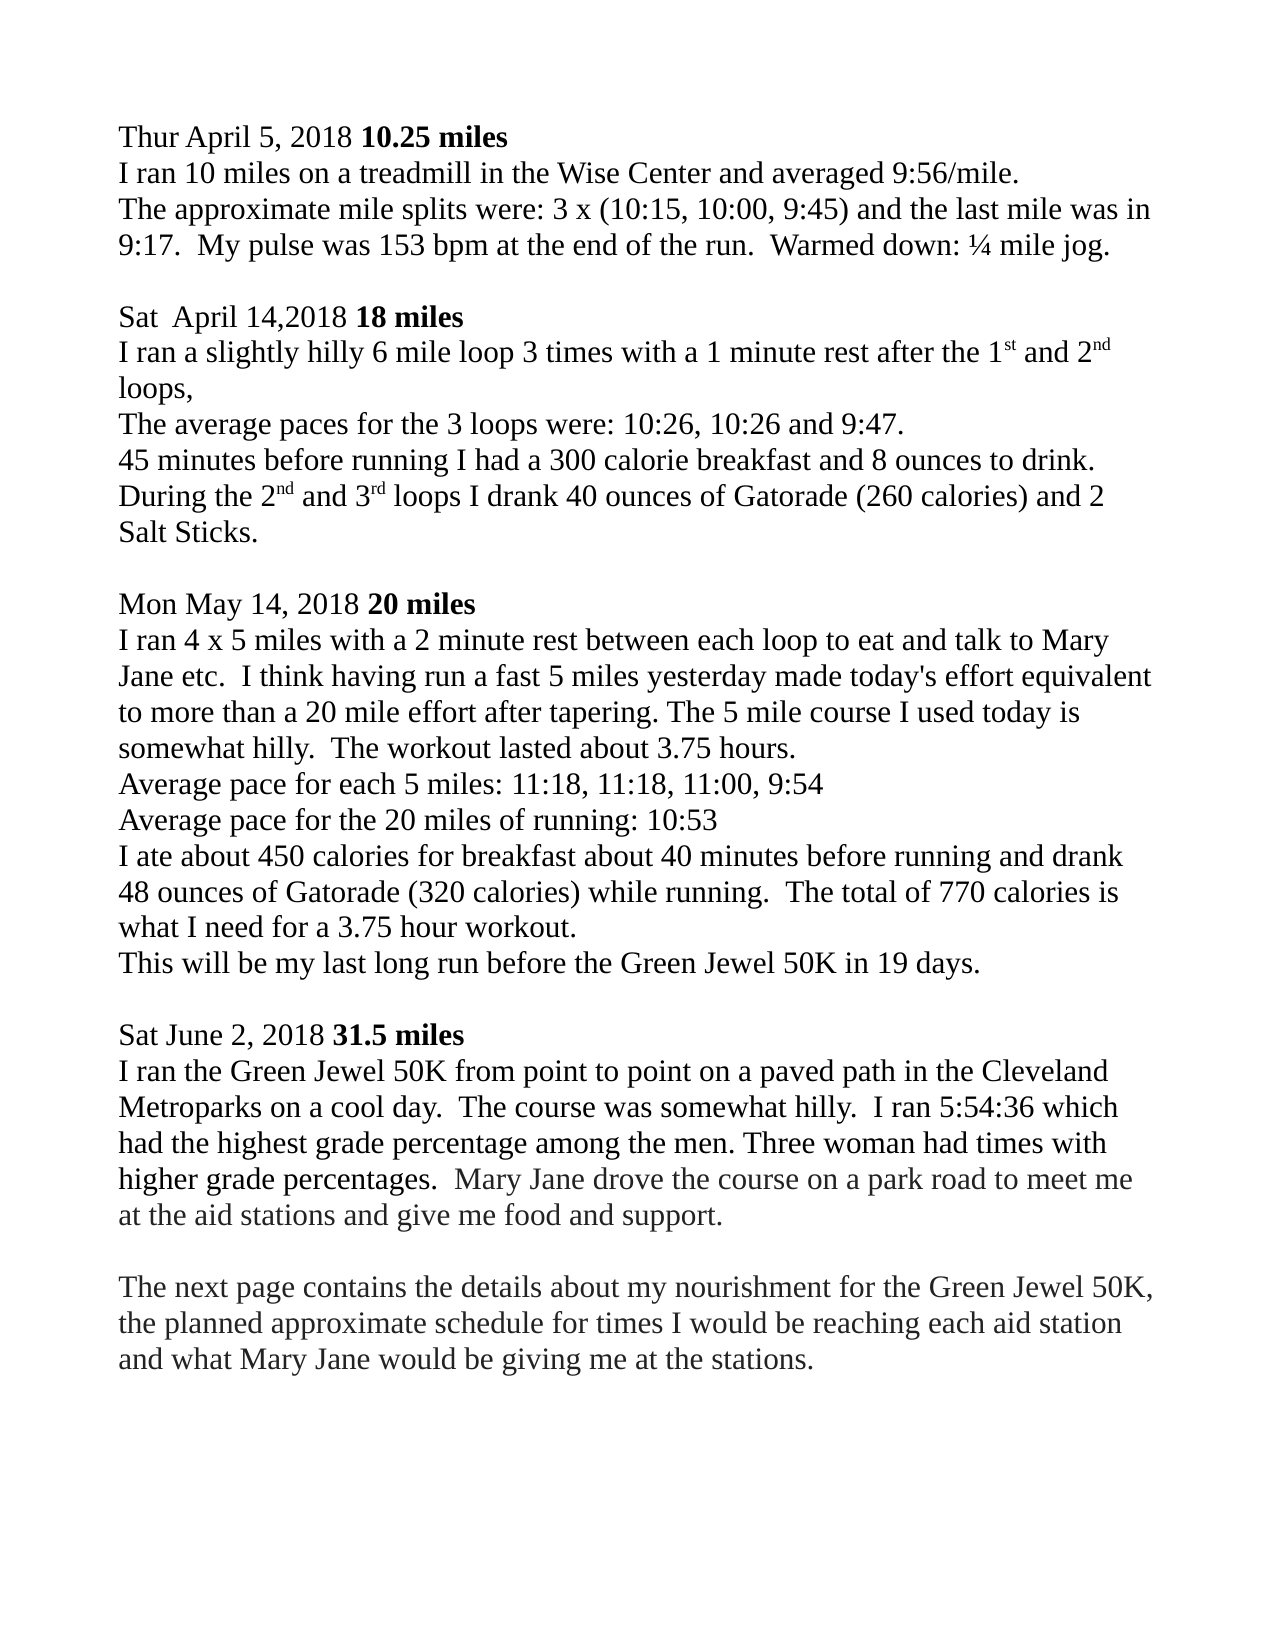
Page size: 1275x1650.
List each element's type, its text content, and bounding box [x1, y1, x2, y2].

text Average pace for the 20 miles of running: 10:53 [118, 801, 1161, 837]
text I ran a slightly hilly 6 mile loop 3 times with a 1 minute rest after the 1st and 2nd loops, [118, 334, 1161, 406]
text Thur April 5, 2018 10.25 miles [118, 118, 1161, 154]
text Mon May 14, 2018 20 miles [118, 585, 1161, 621]
text The average paces for the 3 loops were: 10:26, 10:26 and 9:47. [118, 406, 1161, 442]
text I ran the Green Jewel 50K from point to point on a paved path in the Cleveland Metroparks on a cool day. The course was somewhat hilly. I ran 5:54:36 which had the highest grade percentage among the men. Three woman had times with higher grade percentages. Mary Jane drove the course on a park road to meet me at the aid stations and give me food and support. [118, 1052, 1161, 1232]
text The next page contains the details about my nourishment for the Green Jewel 50K, the planned approximate schedule for times I would be reaching each aid station and what Mary Jane would be giving me at the stations. [118, 1268, 1161, 1376]
text I ran 10 miles on a treadmill in the Wise Center and averaged 9:56/mile. [118, 154, 1161, 190]
text This will be my last long run before the Green Jewel 50K in 19 days. [118, 945, 1161, 981]
text Average pace for each 5 miles: 11:18, 11:18, 11:00, 9:54 [118, 765, 1161, 801]
text 45 minutes before running I had a 300 calorie breakfast and 8 ounces to drink. [118, 442, 1161, 477]
text I ran 4 x 5 miles with a 2 minute rest between each loop to eat and talk to Mary Jane etc. I think having run a fast 5 miles yesterday made today's effort equivalent to more than a 20 mile effort after tapering. The 5 mile course I used today is somewhat hilly. The workout lasted about 3.75 hours. [118, 621, 1161, 765]
text The approximate mile splits were: 3 x (10:15, 10:00, 9:45) and the last mile was in 9:17. My pulse was 153 bpm at the end of the run. Warmed down: ¼ mile jog. [118, 190, 1161, 262]
text I ate about 450 calories for breakfast about 40 minutes before running and drank 48 ounces of Gatorade (320 calories) while running. The total of 770 calories is what I need for a 3.75 hour workout. [118, 837, 1161, 945]
text Sat June 2, 2018 31.5 miles [118, 1017, 1161, 1052]
text During the 2nd and 3rd loops I drank 40 ounces of Gatorade (260 calories) and 2 Salt Sticks. [118, 477, 1161, 549]
text Sat April 14,2018 18 miles [118, 298, 1161, 334]
